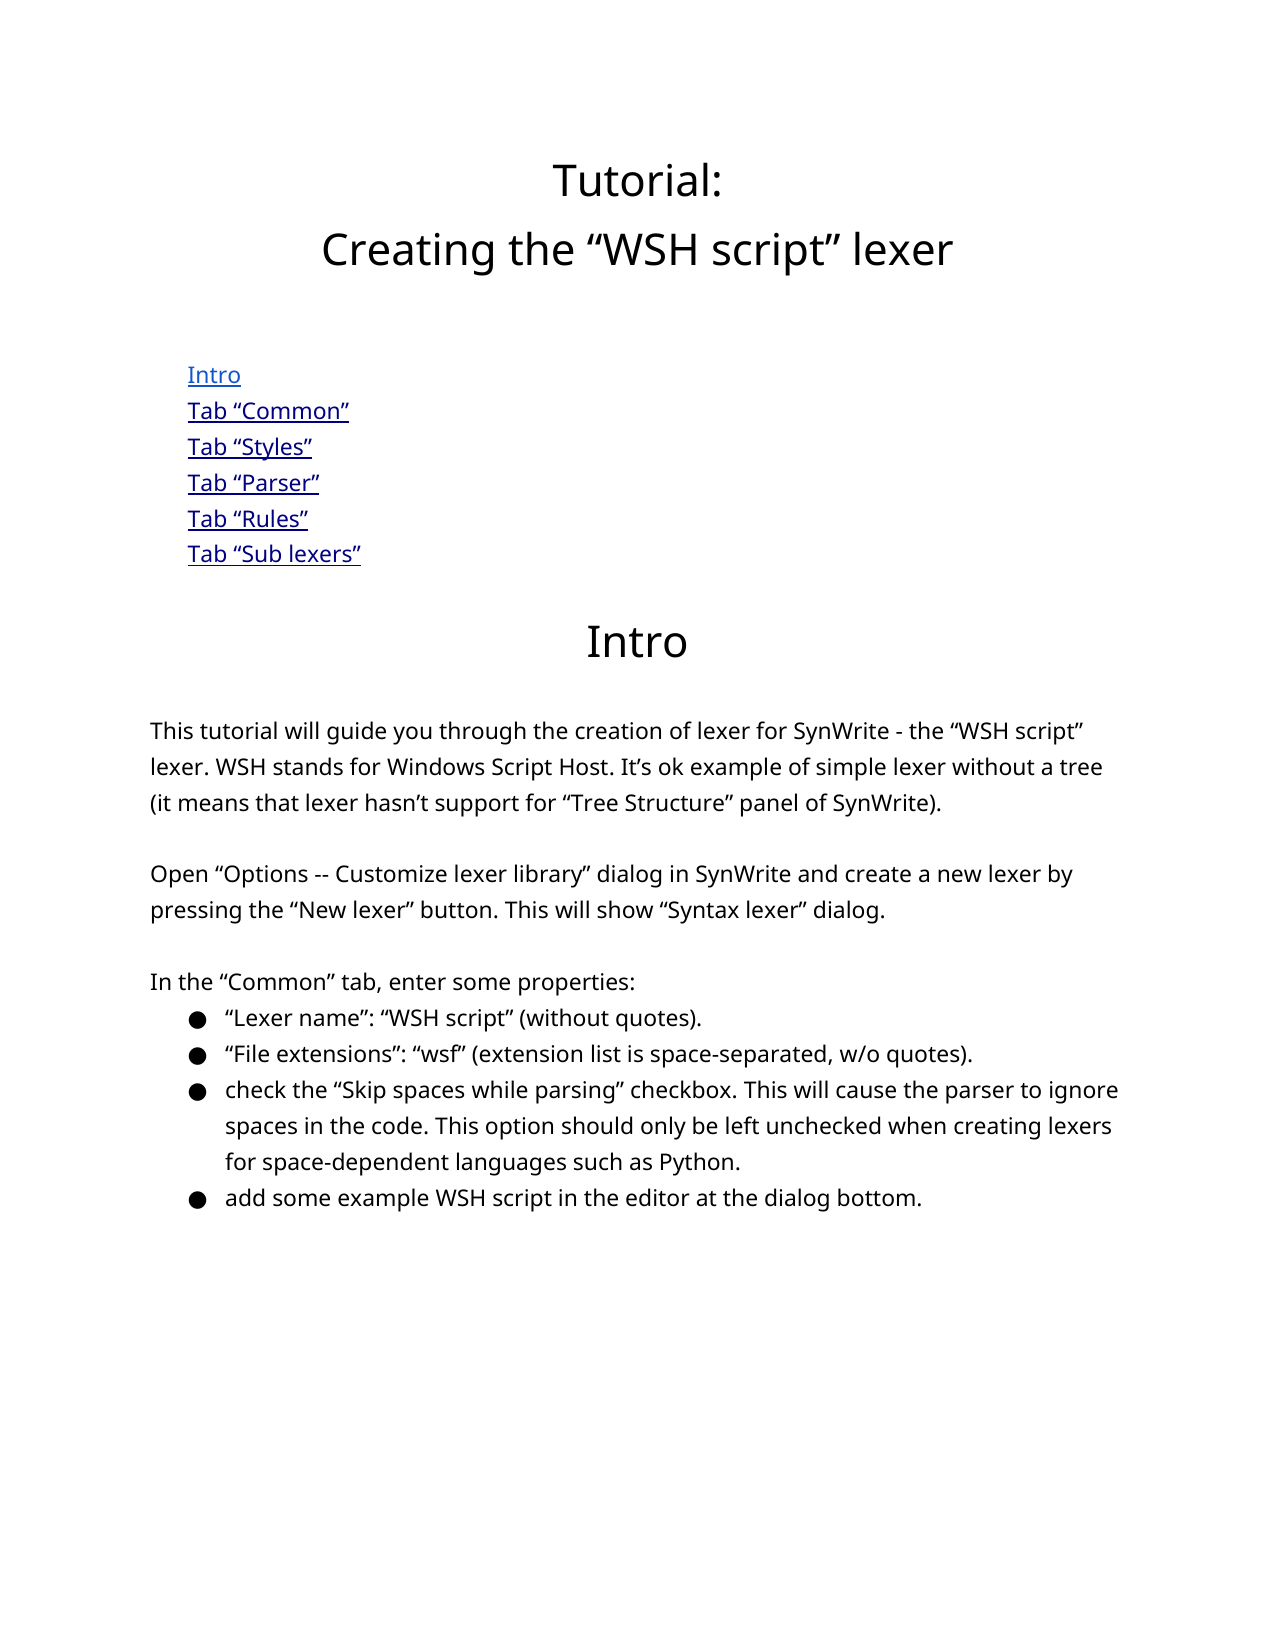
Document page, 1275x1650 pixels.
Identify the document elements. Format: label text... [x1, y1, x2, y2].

text Tab “Parser” [187, 467, 1125, 498]
text Tab “Styles” [187, 431, 1125, 462]
text In the “Common” tab, enter some properties: [150, 966, 1125, 997]
title Creating the “WSH script” lexer [150, 218, 1125, 278]
list “Lexer name”: “WSH script” (without quotes). [187, 1002, 1125, 1033]
subtitle Intro [150, 610, 1125, 670]
list “File extensions”: “wsf” (extension list is space-separated, w/o quotes). [187, 1038, 1125, 1069]
list check the “Skip spaces while parsing” checkbox. This will cause the parser to ignore spaces in the code. This option should only be left unchecked when creating lexers for space-dependent languages such as Python. [187, 1074, 1125, 1177]
list add some example WSH script in the editor at the dialog bottom. [187, 1182, 1125, 1213]
text Tab “Sub lexers” [187, 538, 1125, 570]
text This tutorial will guide you through the creation of lexer for SynWrite - the “WSH script” lexer. WSH stands for Windows Script Host. It’s ok example of simple lexer without a tree (it means that lexer hasn’t support for “Tree Structure” panel of SynWrite). [150, 715, 1125, 818]
text Tab “Rules” [187, 502, 1125, 534]
title Tutorial: [150, 150, 1125, 209]
text Open “Options -- Customize lexer library” dialog in SynWrite and create a new lexer by pressing the “New lexer” button. This will show “Syntax lexer” dialog. [150, 858, 1125, 926]
text Intro [187, 359, 1125, 390]
text Tab “Common” [187, 395, 1125, 426]
